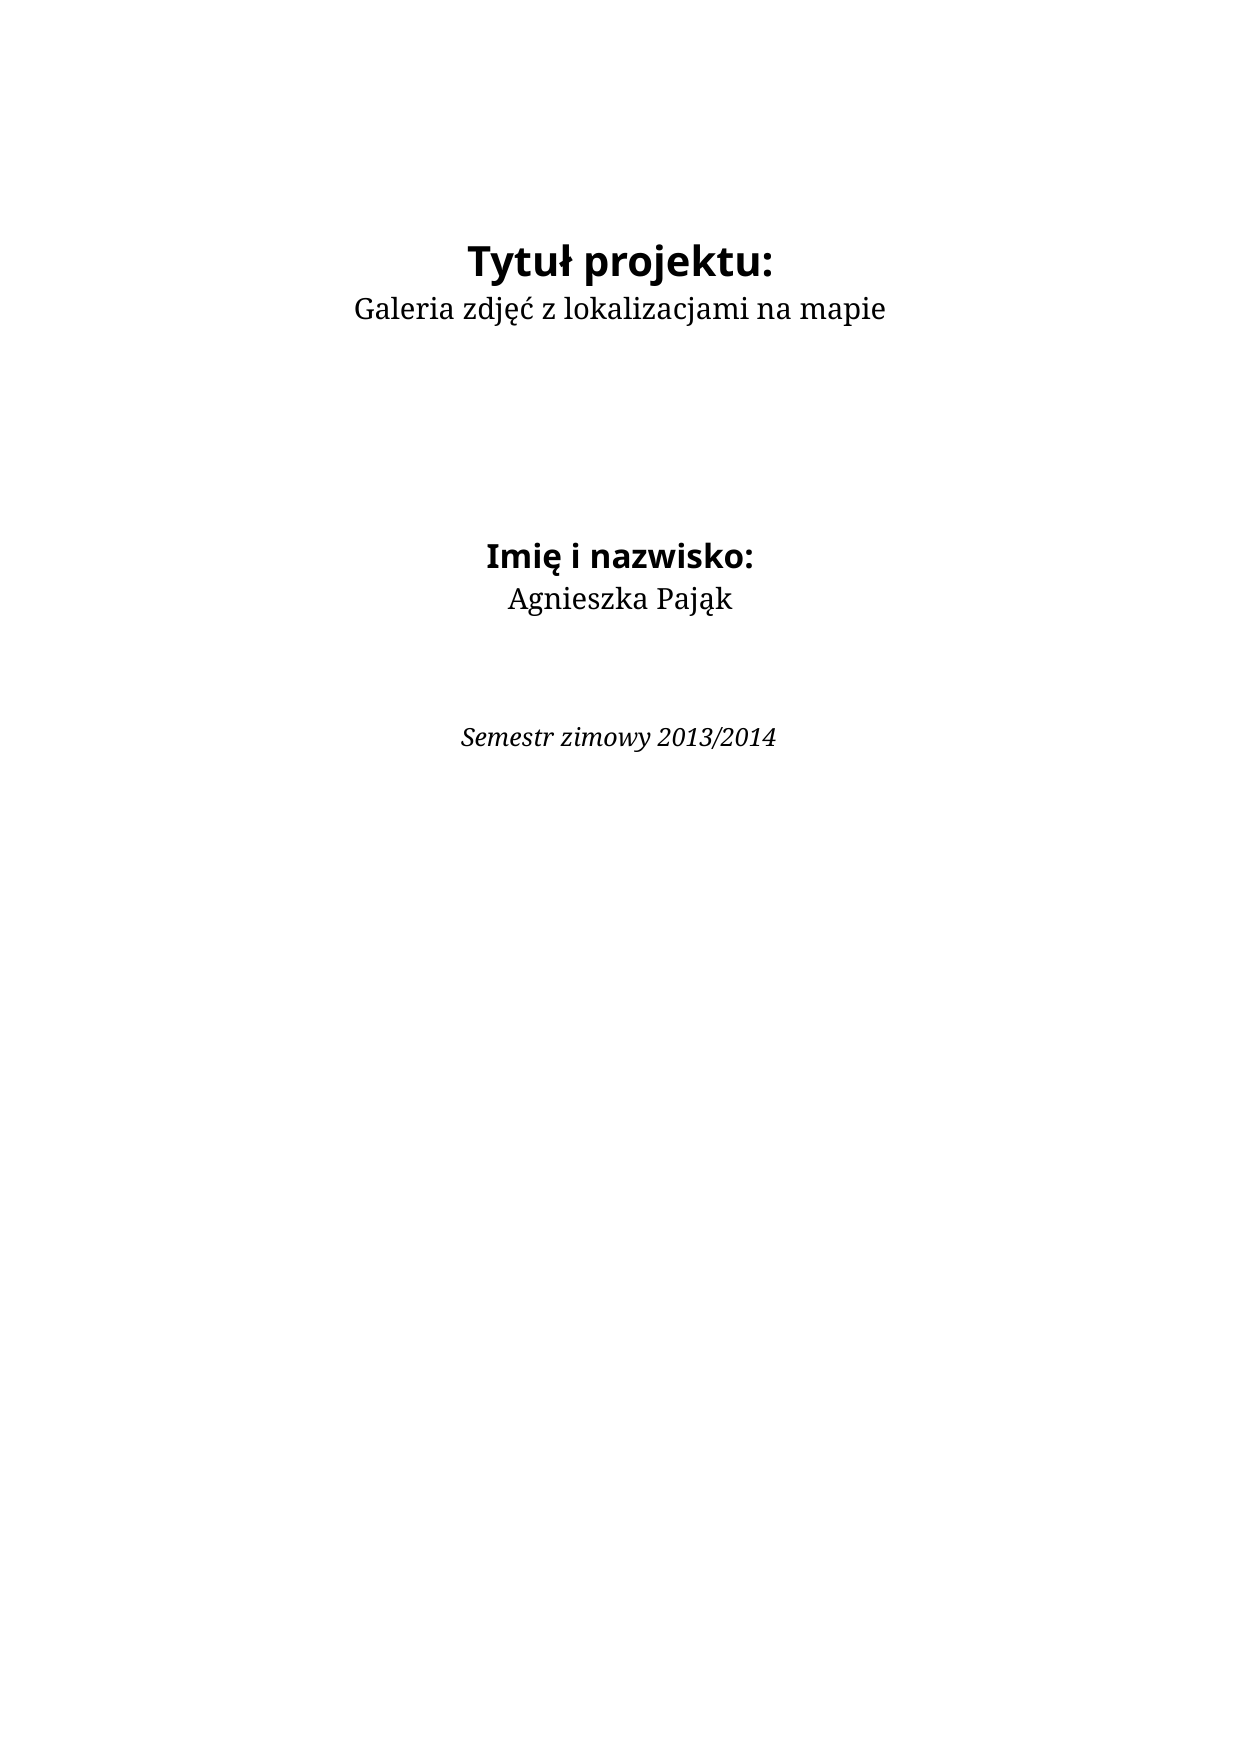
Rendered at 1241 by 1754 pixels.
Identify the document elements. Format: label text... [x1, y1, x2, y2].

text Semestr zimowy 2013/2014 [118, 720, 1122, 754]
text Imię i nazwisko: [118, 532, 1122, 578]
text Galeria zdjęć z lokalizacjami na mapie [118, 288, 1122, 328]
text Tytuł projektu: [118, 232, 1122, 288]
text Agnieszka Pająk [118, 578, 1122, 618]
